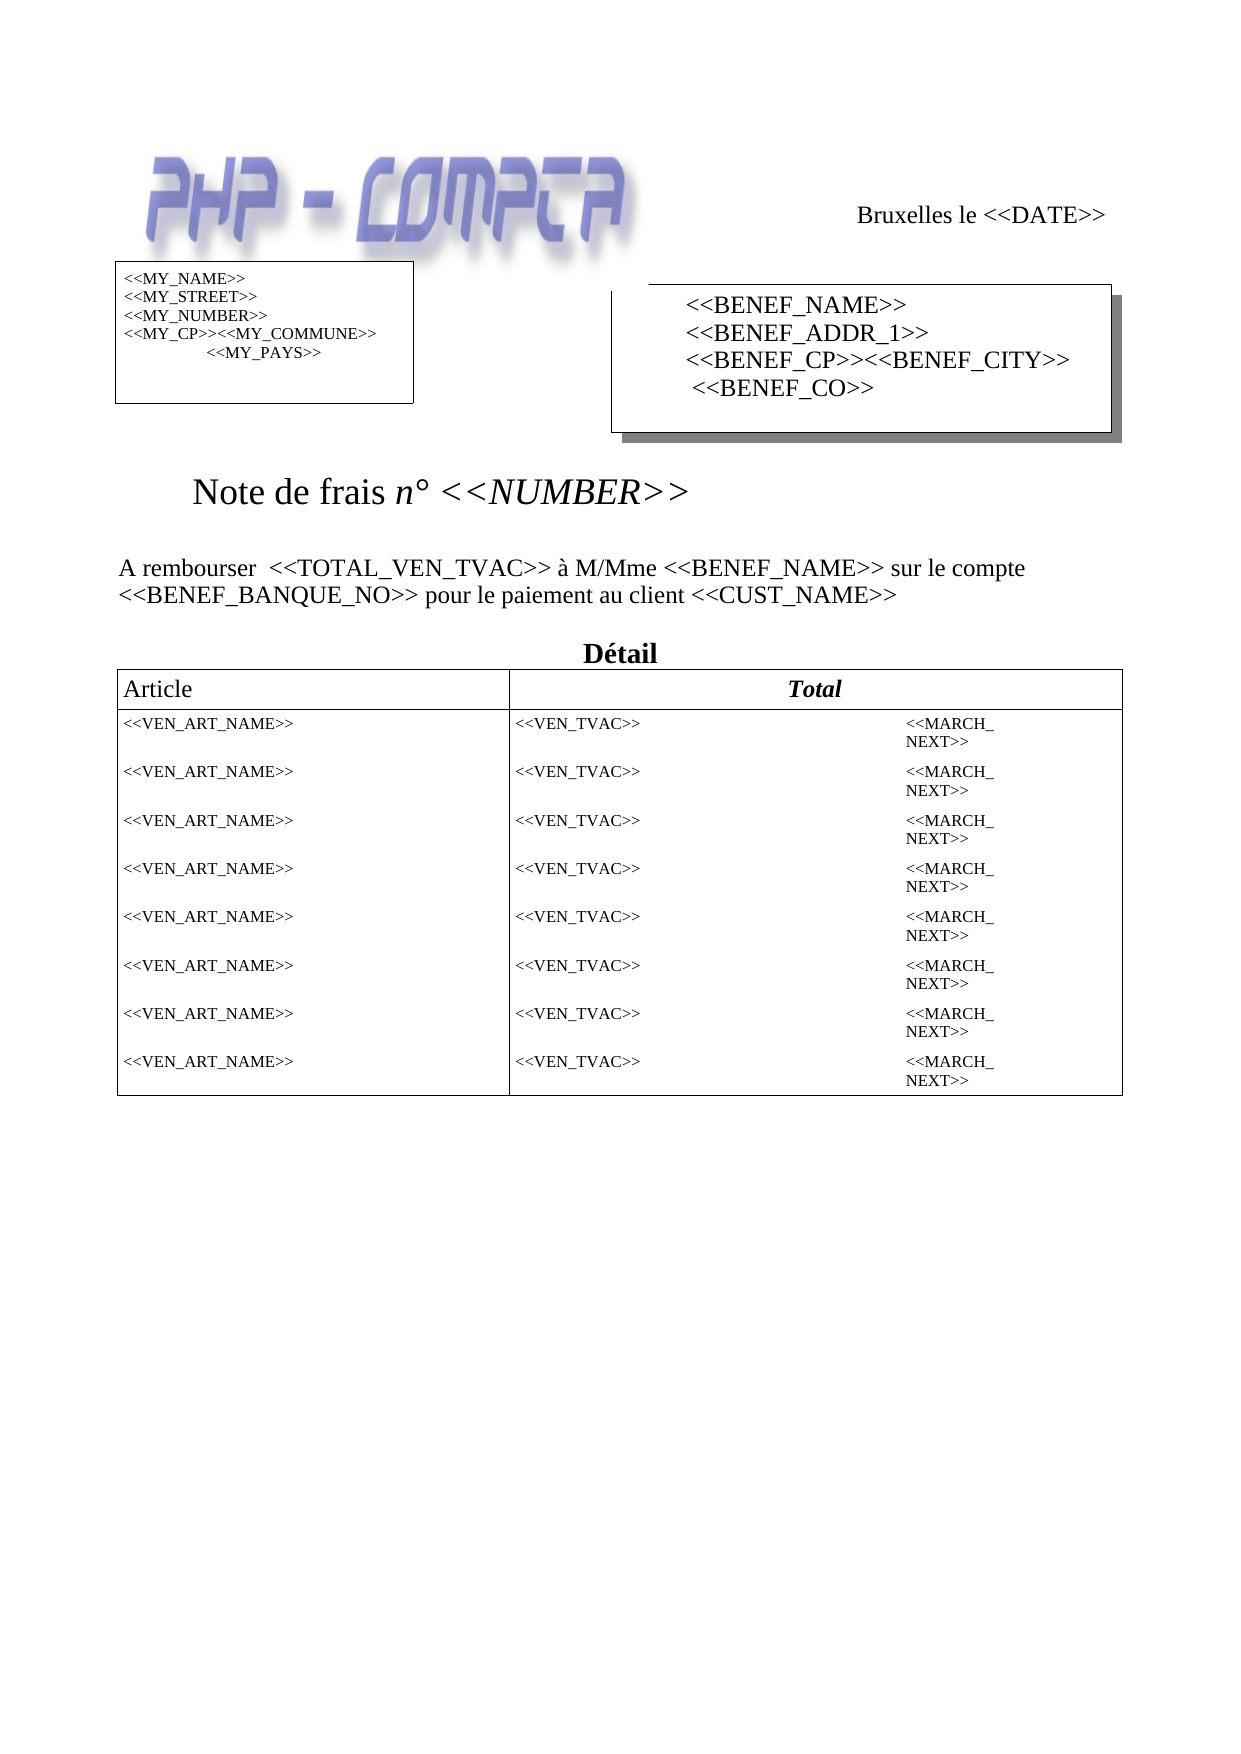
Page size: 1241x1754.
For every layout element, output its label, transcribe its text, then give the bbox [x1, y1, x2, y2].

table_cell <<VEN_TVAC>> [510, 710, 900, 757]
table_cell <<MARCH_NEXT>> [900, 710, 1011, 757]
text <<BENEF_CP>><<BENEF_CITY>> [612, 343, 1111, 371]
text A rembourser <<TOTAL_VEN_TVAC>> à M/Mme <<BENEF_NAME>> sur le compte <<BENEF_BANQUE_NO>> pour le paiement au client <<CUST_NAME>> [118, 554, 1122, 609]
table_cell <<VEN_TVAC>> [510, 999, 900, 1047]
table_cell <<VEN_ART_NAME>> [118, 805, 509, 854]
table_cell <<MARCH_NEXT>> [900, 950, 1011, 999]
table_cell <<VEN_TVAC>> [510, 805, 900, 854]
table_cell <<VEN_ART_NAME>> [118, 710, 509, 757]
table_cell <<VEN_ART_NAME>> [118, 999, 509, 1047]
text <<BENEF_NAME>> [612, 285, 1111, 316]
text <<MY_PAYS>> [124, 343, 404, 362]
table_cell <<VEN_TVAC>> [510, 757, 900, 805]
table_cell <<MARCH_NEXT>> [900, 902, 1011, 950]
table_cell <<VEN_ART_NAME>> [118, 757, 509, 805]
table_cell [1011, 999, 1122, 1047]
table_cell [1011, 902, 1122, 950]
table_cell <<MARCH_NEXT>> [900, 854, 1011, 902]
table_cell [1011, 854, 1122, 902]
table_cell <<MARCH_NEXT>> [900, 757, 1011, 805]
table_cell <<VEN_ART_NAME>> [118, 902, 509, 950]
table_cell <<VEN_TVAC>> [510, 950, 900, 999]
table_cell [1011, 805, 1122, 854]
table_cell <<VEN_TVAC>> [510, 902, 900, 950]
table_cell [1011, 710, 1122, 757]
table_cell <<VEN_TVAC>> [510, 1047, 900, 1095]
picture [114, 118, 649, 291]
text Note de frais n° <<NUMBER>> [118, 471, 1122, 512]
table_cell <<VEN_ART_NAME>> [118, 1047, 509, 1095]
table_cell <<MARCH_NEXT>> [900, 805, 1011, 854]
table_cell [1011, 950, 1122, 999]
table_cell <<VEN_TVAC>> [510, 854, 900, 902]
table_cell [1011, 1047, 1122, 1095]
text Bruxelles le <<DATE>> [649, 201, 1122, 229]
table_cell <<VEN_ART_NAME>> [118, 950, 509, 999]
table_header Article [118, 670, 509, 709]
table_cell <<MARCH_NEXT>> [900, 1047, 1011, 1095]
text <<BENEF_CO>> [612, 371, 1111, 402]
text <<MY_CP>><<MY_COMMUNE>> [124, 325, 404, 343]
text Détail [118, 637, 1122, 669]
table_cell [1011, 757, 1122, 805]
table_cell <<MARCH_NEXT>> [900, 999, 1011, 1047]
text <<MY_NAME>> [124, 269, 404, 288]
text <<MY_STREET>> <<MY_NUMBER>> [124, 288, 404, 325]
table_header Total [510, 670, 1122, 709]
text <<BENEF_ADDR_1>> [612, 316, 1111, 343]
table_cell <<VEN_ART_NAME>> [118, 854, 509, 902]
